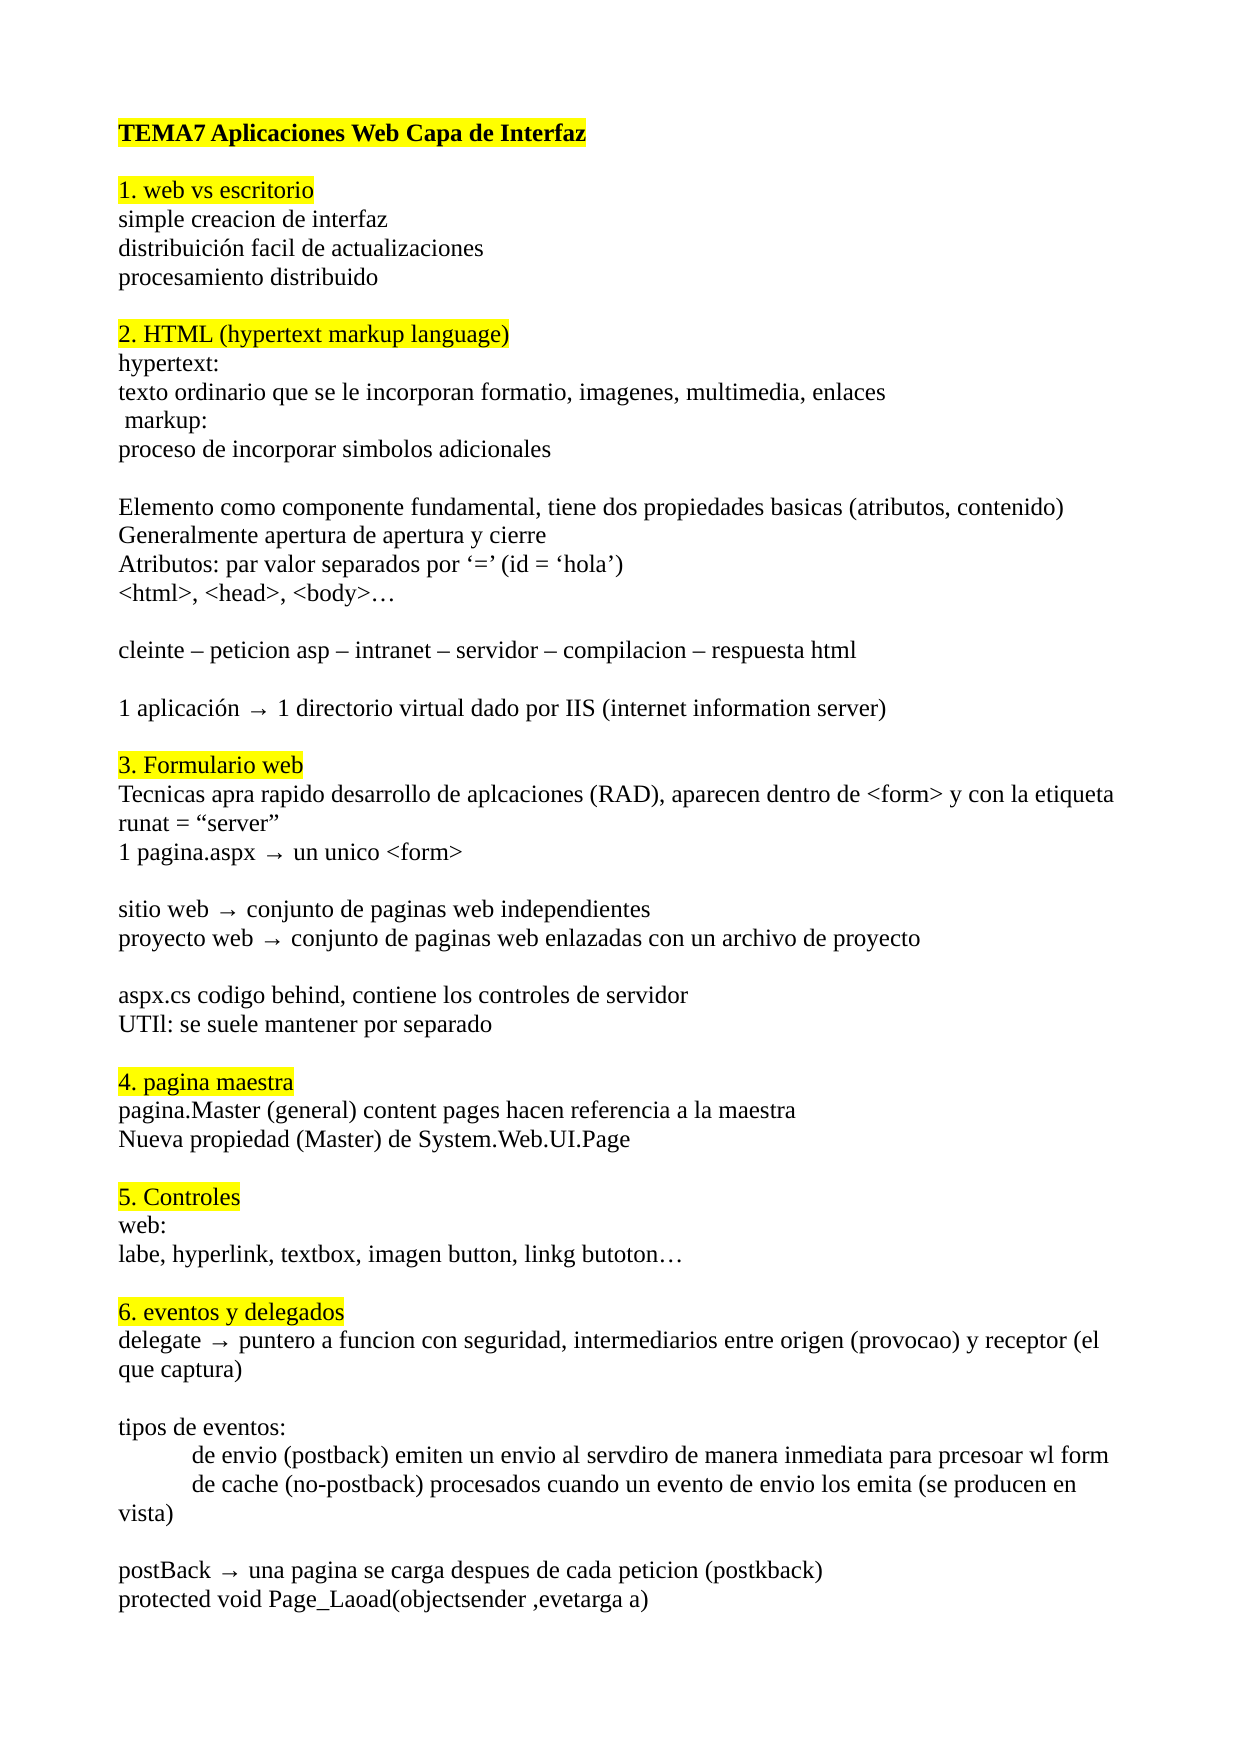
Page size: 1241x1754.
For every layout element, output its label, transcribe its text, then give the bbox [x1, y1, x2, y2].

text TEMA7 Aplicaciones Web Capa de Interfaz [118, 118, 1122, 147]
text procesamiento distribuido [118, 262, 1122, 291]
text UTIl: se suele mantener por separado [118, 1009, 1122, 1038]
text delegate → puntero a funcion con seguridad, intermediarios entre origen (provocao) y receptor (el que captura) [118, 1326, 1122, 1383]
text 1. web vs escritorio [118, 176, 1122, 204]
text 1 pagina.aspx → un unico <form> [118, 837, 1122, 866]
text markup: [118, 406, 1122, 434]
text aspx.cs codigo behind, contiene los controles de servidor [118, 981, 1122, 1009]
text Atributos: par valor separados por ‘=’ (id = ‘hola’) [118, 549, 1122, 578]
text hypertext: [118, 348, 1122, 377]
text 4. pagina maestra [118, 1067, 1122, 1096]
text texto ordinario que se le incorporan formatio, imagenes, multimedia, enlaces [118, 377, 1122, 406]
text web: [118, 1211, 1122, 1239]
text 1 aplicación → 1 directorio virtual dado por IIS (internet information server) [118, 693, 1122, 722]
text Elemento como componente fundamental, tiene dos propiedades basicas (atributos, contenido) [118, 492, 1122, 521]
text proyecto web → conjunto de paginas web enlazadas con un archivo de proyecto [118, 923, 1122, 952]
text proceso de incorporar simbolos adicionales [118, 434, 1122, 463]
text protected void Page_Laoad(objectsender ,evetarga a) [118, 1584, 1122, 1613]
text 6. eventos y delegados [118, 1297, 1122, 1326]
text de cache (no-postback) procesados cuando un evento de envio los emita (se producen en vista) [118, 1469, 1122, 1527]
text labe, hyperlink, textbox, imagen button, linkg butoton… [118, 1239, 1122, 1268]
text Nueva propiedad (Master) de System.Web.UI.Page [118, 1124, 1122, 1153]
text postBack → una pagina se carga despues de cada peticion (postkback) [118, 1556, 1122, 1584]
text pagina.Master (general) content pages hacen referencia a la maestra [118, 1096, 1122, 1124]
text Tecnicas apra rapido desarrollo de aplcaciones (RAD), aparecen dentro de <form> y con la etiqueta runat = “server” [118, 779, 1122, 837]
text 2. HTML (hypertext markup language) [118, 319, 1122, 348]
text <html>, <head>, <body>… [118, 578, 1122, 607]
text sitio web → conjunto de paginas web independientes [118, 894, 1122, 923]
text 5. Controles [118, 1182, 1122, 1211]
text 3. Formulario web [118, 751, 1122, 779]
text tipos de eventos: [118, 1412, 1122, 1441]
text distribuición facil de actualizaciones [118, 233, 1122, 262]
text de envio (postback) emiten un envio al servdiro de manera inmediata para prcesoar wl form [118, 1441, 1122, 1469]
text simple creacion de interfaz [118, 204, 1122, 233]
text cleinte – peticion asp – intranet – servidor – compilacion – respuesta html [118, 636, 1122, 664]
text Generalmente apertura de apertura y cierre [118, 521, 1122, 549]
